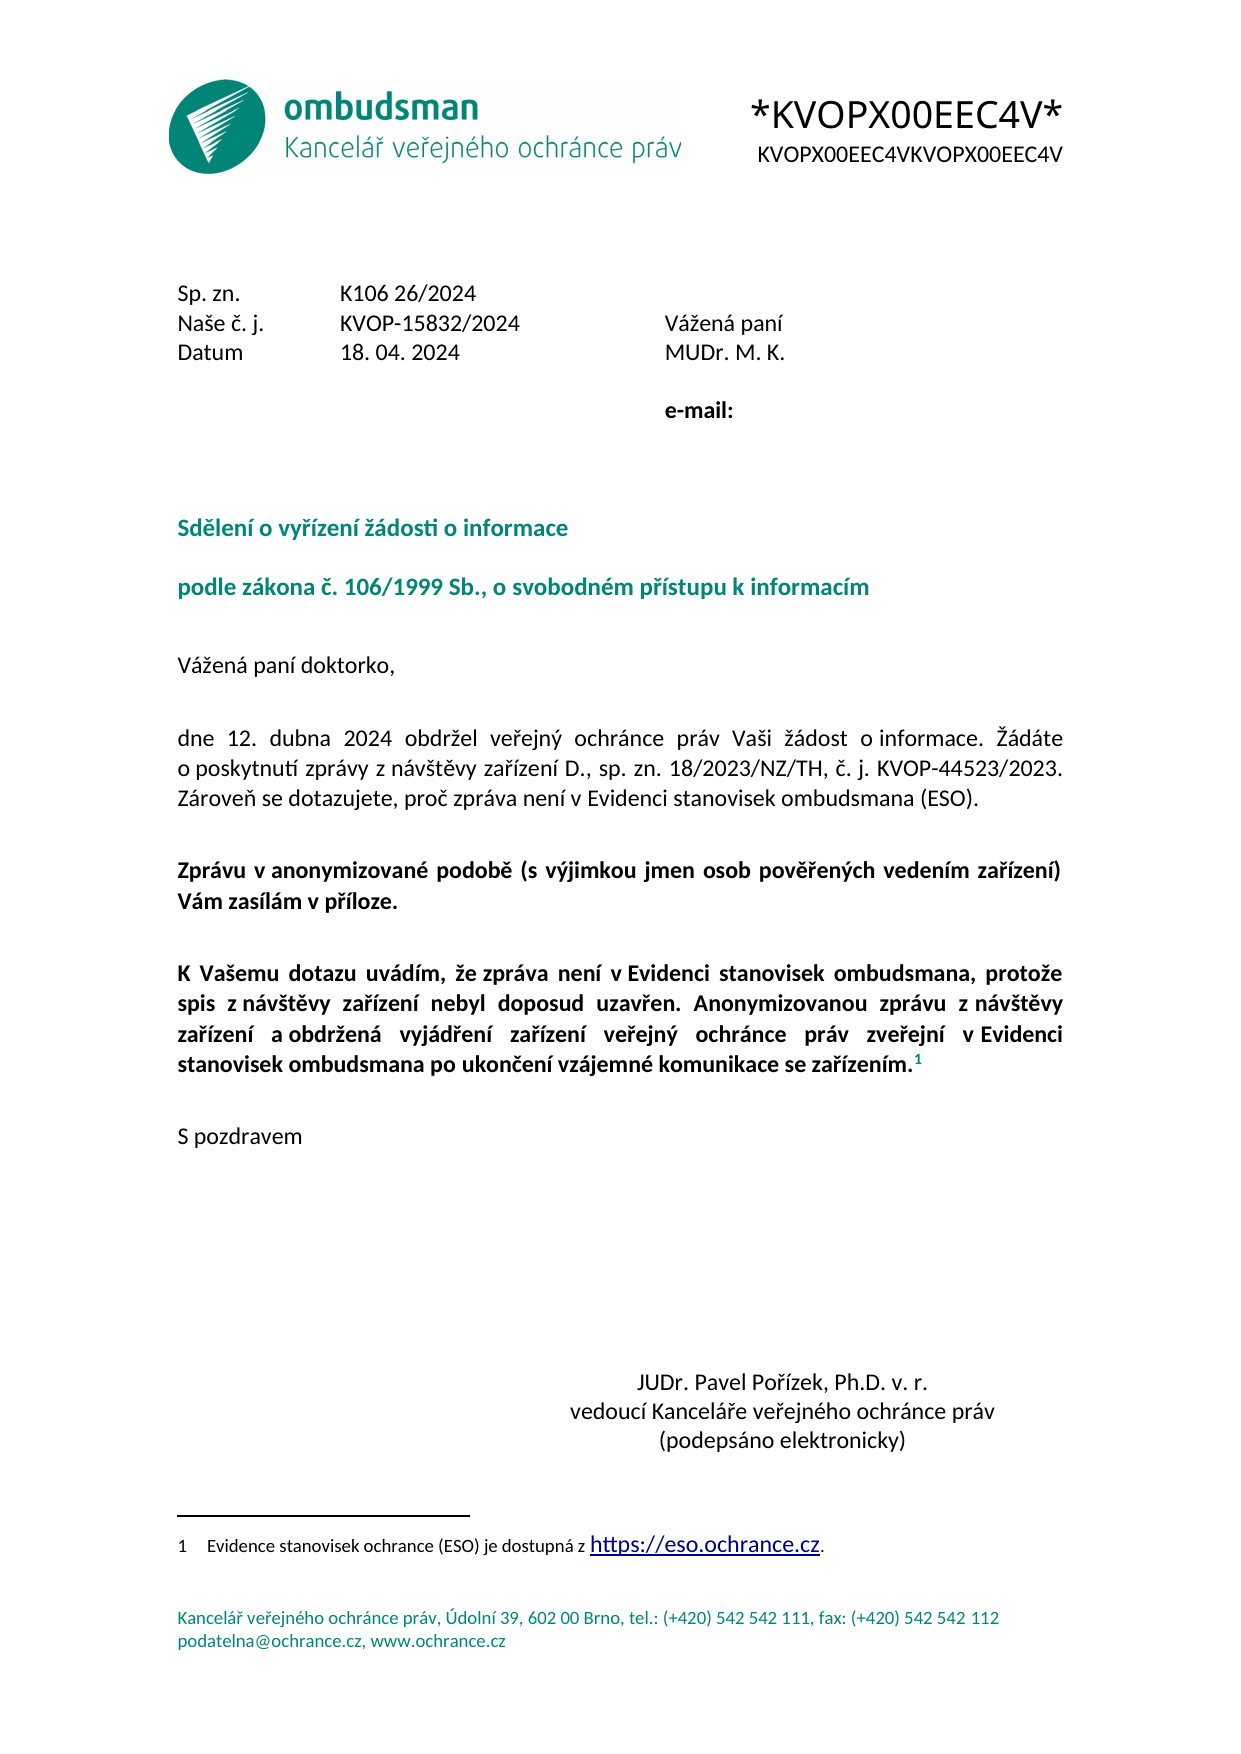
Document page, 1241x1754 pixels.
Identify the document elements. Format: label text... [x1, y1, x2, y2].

text vedoucí Kanceláře veřejného ochránce práv [502, 1396, 1063, 1425]
text dne 12. dubna 2024 obdržel veřejný ochránce práv Vaši žádost o informace. Žádáte o poskytnutí zprávy z návštěvy zařízení D., sp. zn. 18/2023/NZ/TH, č. j. KVOP-44523/2023. Zároveň se dotazujete, proč zpráva není v Evidenci stanovisek ombudsmana (ESO). [177, 723, 1063, 813]
text Zprávu v anonymizované podobě (s výjimkou jmen osob pověřených vedením zařízení) Vám zasílám v příloze. [177, 856, 1063, 915]
text Vážená paní doktorko, [177, 651, 1063, 680]
text K Vašemu dotazu uvádím, že zpráva není v Evidenci stanovisek ombudsmana, protože spis z návštěvy zařízení nebyl doposud uzavřen. Anonymizovanou zprávu z návštěvy zařízení a obdržená vyjádření zařízení veřejný ochránce práv zveřejní v Evidenci stanovisek ombudsmana po ukončení vzájemné komunikace se zařízením. [177, 958, 1063, 1078]
subtitle Sdělení o vyřízení žádosti o informace [177, 513, 1063, 543]
table_header Vážená paní MUDr. M. K. e-mail: [665, 220, 1085, 513]
text Evidence stanovisek ochrance (ESO) je dostupná z https://eso.ochrance.cz. [177, 1529, 1063, 1558]
text JUDr. Pavel Pořízek, Ph.D. v. r. [502, 1367, 1063, 1396]
subtitle podle zákona č. 106/1999 Sb., o svobodném přístupu k informacím [177, 571, 1063, 602]
table_header Sp. zn. Naše č. j. Datum [177, 220, 340, 513]
table_header K106 26/2024 KVOP-15832/2024 18. 04. 2024 [340, 220, 664, 513]
text S pozdravem [177, 1121, 1063, 1151]
text (podepsáno elektronicky) [502, 1425, 1063, 1454]
